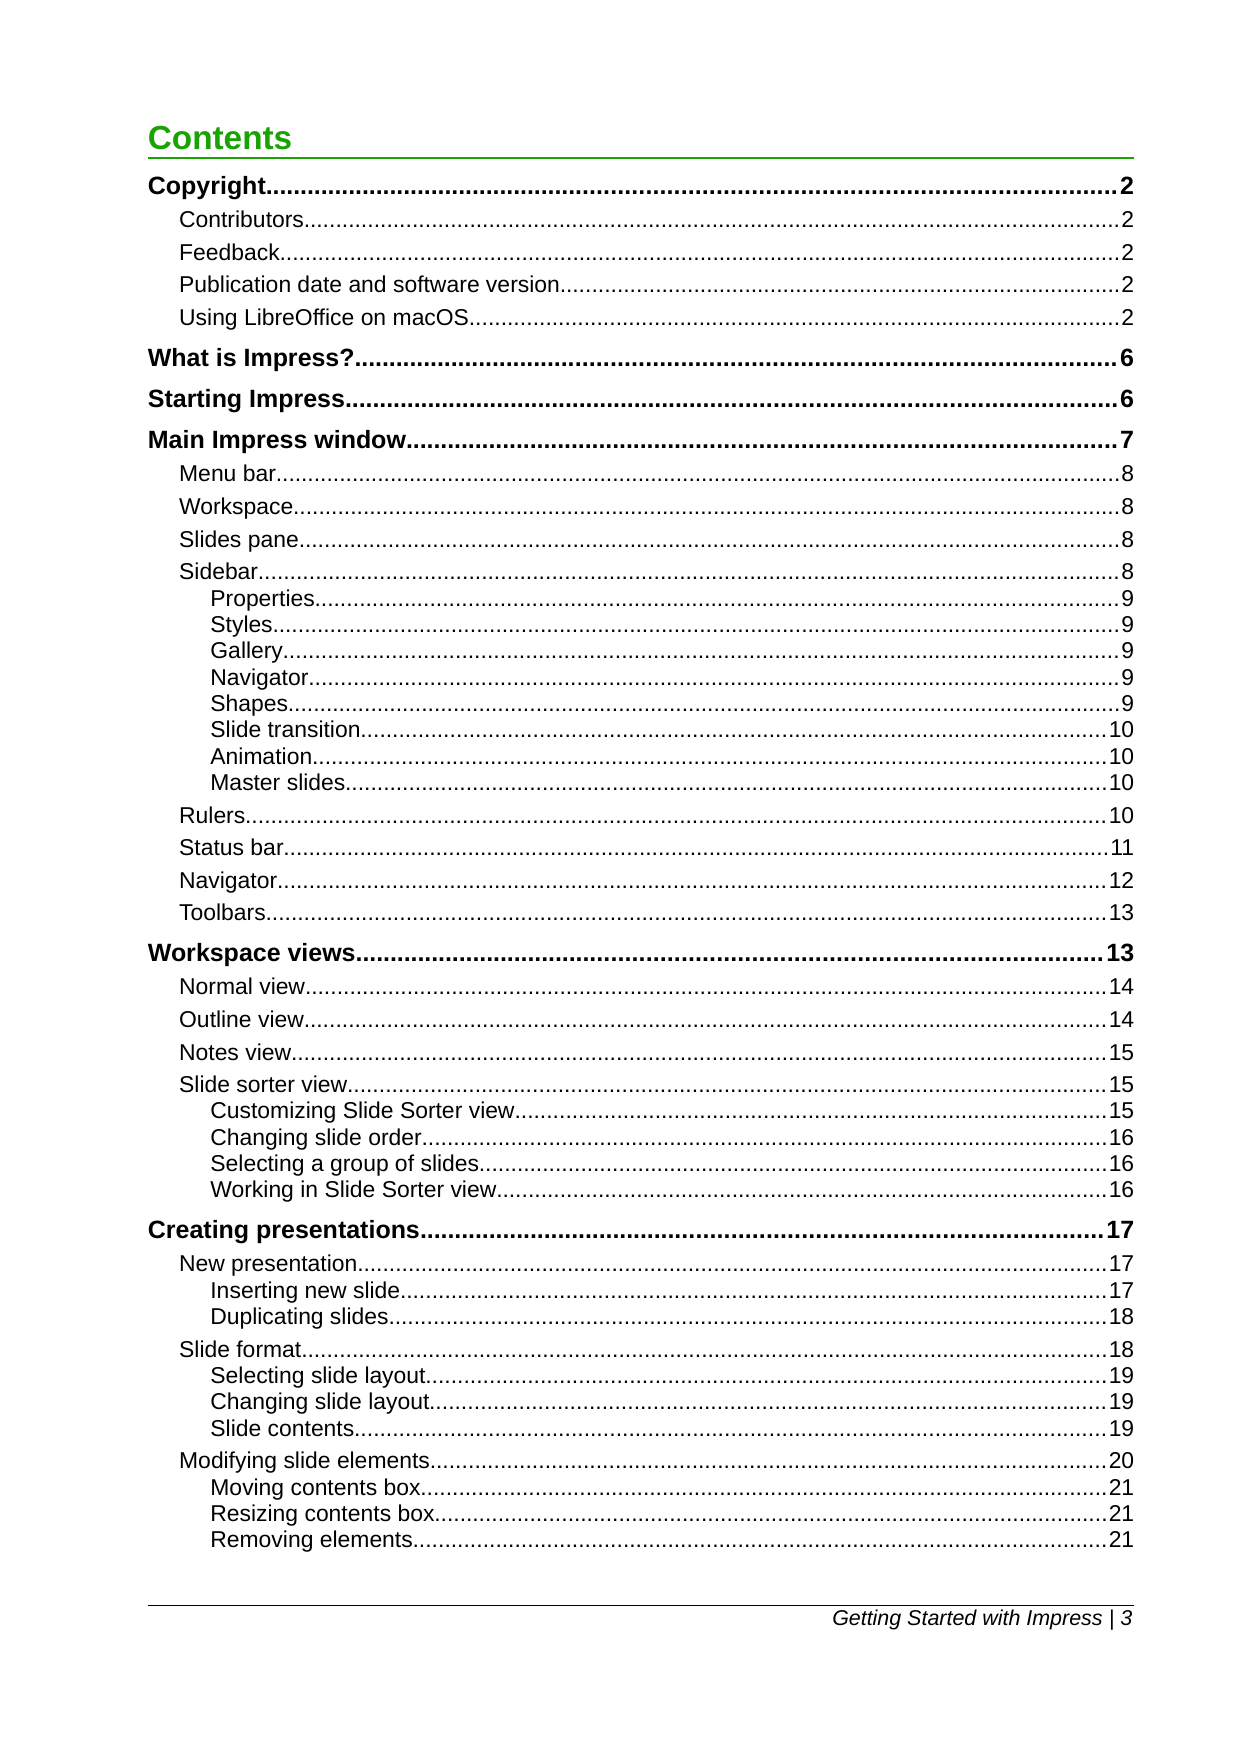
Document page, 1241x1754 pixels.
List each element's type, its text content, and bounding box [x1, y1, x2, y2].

text New presentation 17 [179, 1250, 1134, 1277]
text Rulers 10 [179, 802, 1134, 828]
text Slide sorter view 15 [179, 1071, 1134, 1097]
text What is Impress? 6 [148, 343, 1134, 372]
text Styles 9 [210, 611, 1134, 637]
subtitle Contents [148, 118, 1134, 157]
text Selecting a group of slides 16 [210, 1150, 1134, 1176]
text Navigator 12 [179, 867, 1134, 893]
text Contributors 2 [179, 206, 1134, 232]
text Publication date and software version 2 [179, 271, 1134, 298]
text Workspace 8 [179, 493, 1134, 519]
text Shapes 9 [210, 690, 1134, 716]
text Toolbars 13 [179, 899, 1134, 926]
text Workspace views 13 [148, 938, 1134, 967]
text Inserting new slide 17 [210, 1277, 1134, 1303]
text Removing elements 21 [210, 1526, 1134, 1553]
text Animation 10 [210, 743, 1134, 769]
text Using LibreOffice on macOS 2 [179, 304, 1134, 330]
text Duplicating slides 18 [210, 1303, 1134, 1329]
text Slides pane 8 [179, 526, 1134, 552]
text Resizing contents box 21 [210, 1500, 1134, 1526]
text Modifying slide elements 20 [179, 1447, 1134, 1474]
text Creating presentations 17 [148, 1215, 1134, 1244]
text Notes view 15 [179, 1038, 1134, 1065]
text Starting Impress 6 [148, 384, 1134, 413]
text Gallery 9 [210, 637, 1134, 663]
text Menu bar 8 [179, 460, 1134, 487]
text Navigator 9 [210, 663, 1134, 690]
text Sidebar 8 [179, 558, 1134, 584]
text Status bar 11 [179, 834, 1134, 861]
text Customizing Slide Sorter view 15 [210, 1097, 1134, 1124]
text Master slides 10 [210, 769, 1134, 795]
text Main Impress window 7 [148, 425, 1134, 454]
text Properties 9 [210, 584, 1134, 611]
text Selecting slide layout 19 [210, 1362, 1134, 1388]
text Feedback 2 [179, 239, 1134, 265]
text Copyright 2 [148, 171, 1134, 200]
text Outline view 14 [179, 1006, 1134, 1032]
text Slide transition 10 [210, 716, 1134, 743]
text Slide contents 19 [210, 1415, 1134, 1441]
text Working in Slide Sorter view 16 [210, 1176, 1134, 1203]
text Changing slide order 16 [210, 1124, 1134, 1150]
text Changing slide layout 19 [210, 1388, 1134, 1415]
text Normal view 14 [179, 973, 1134, 999]
text Slide format 18 [179, 1336, 1134, 1362]
text Moving contents box 21 [210, 1474, 1134, 1500]
